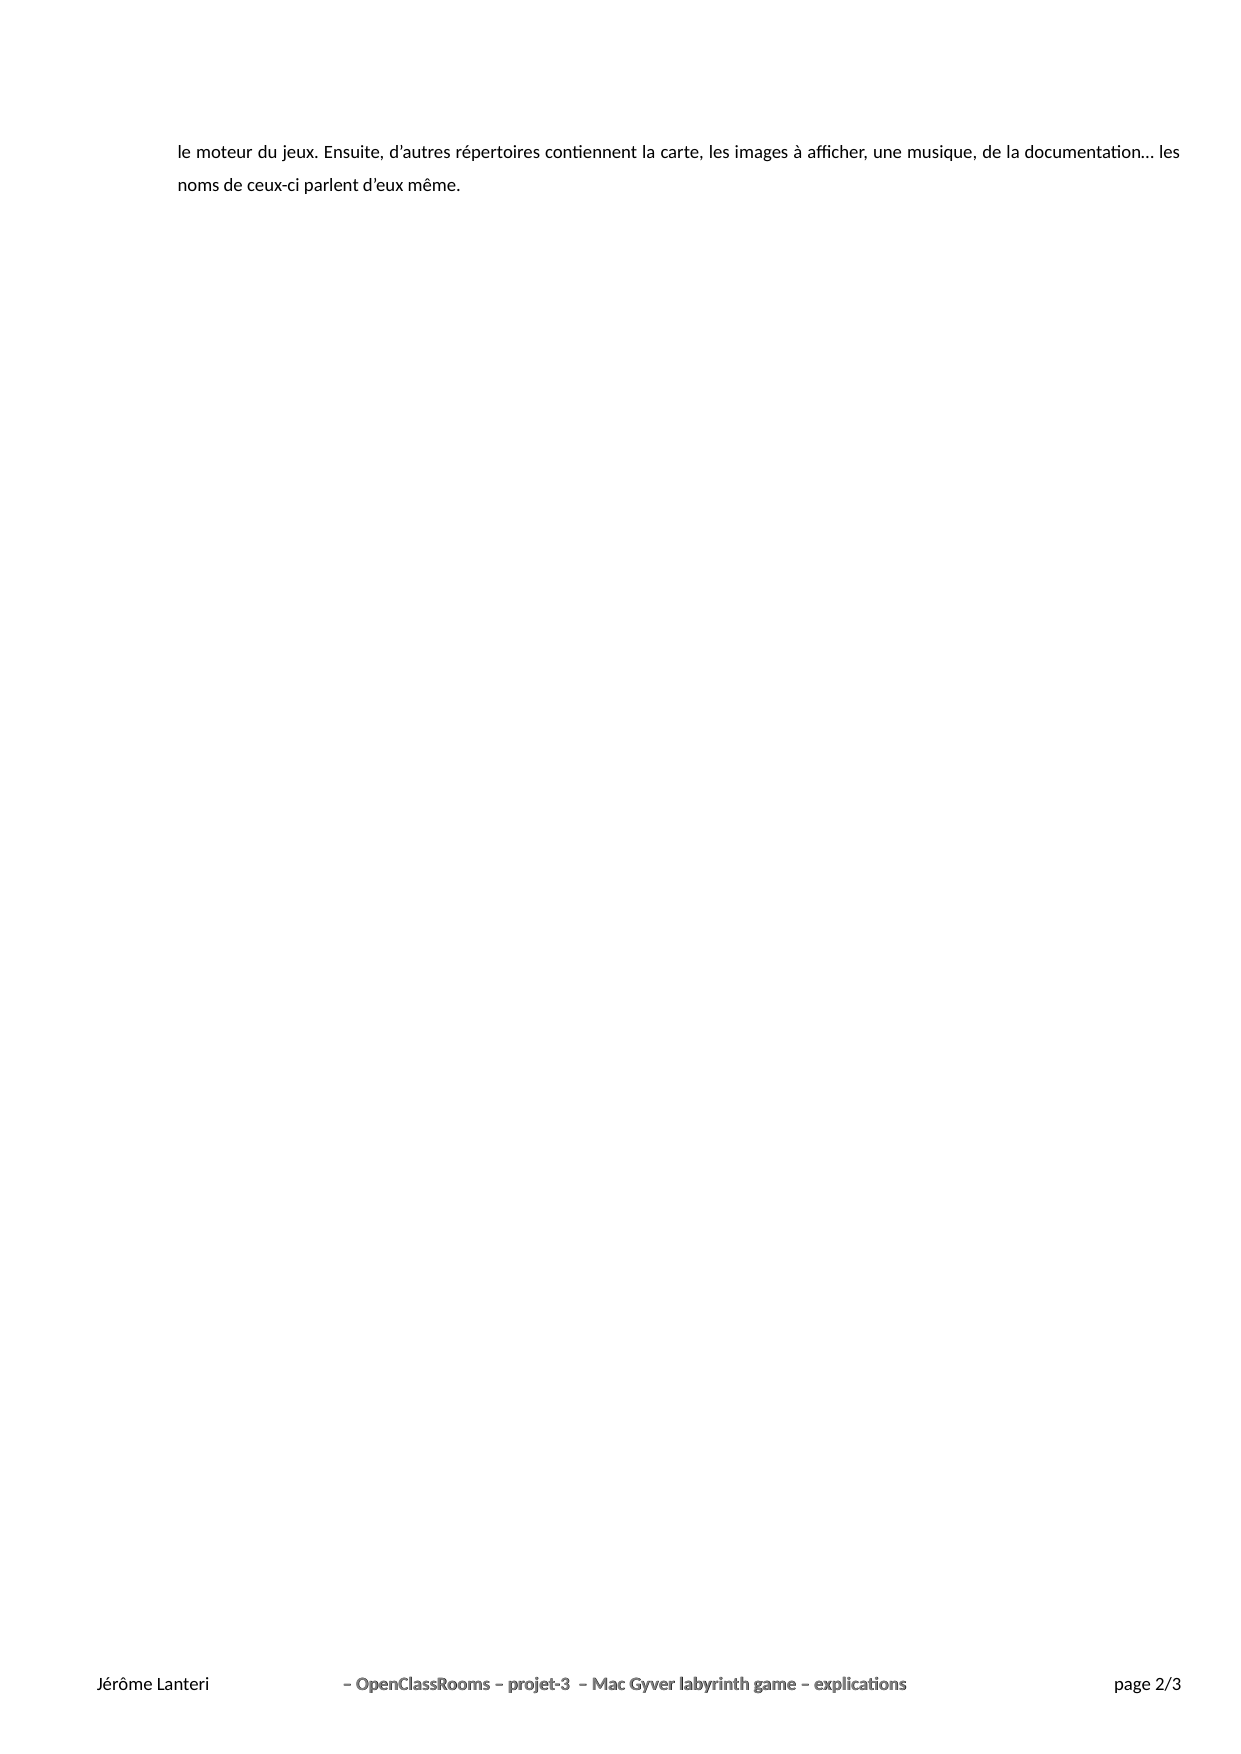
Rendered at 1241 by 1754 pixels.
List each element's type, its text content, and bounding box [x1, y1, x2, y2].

text le moteur du jeux. Ensuite, d’autres répertoires contiennent la carte, les images à afficher, une musique, de la documentation… les noms de ceux-ci parlent d’eux même. [177, 138, 1181, 203]
